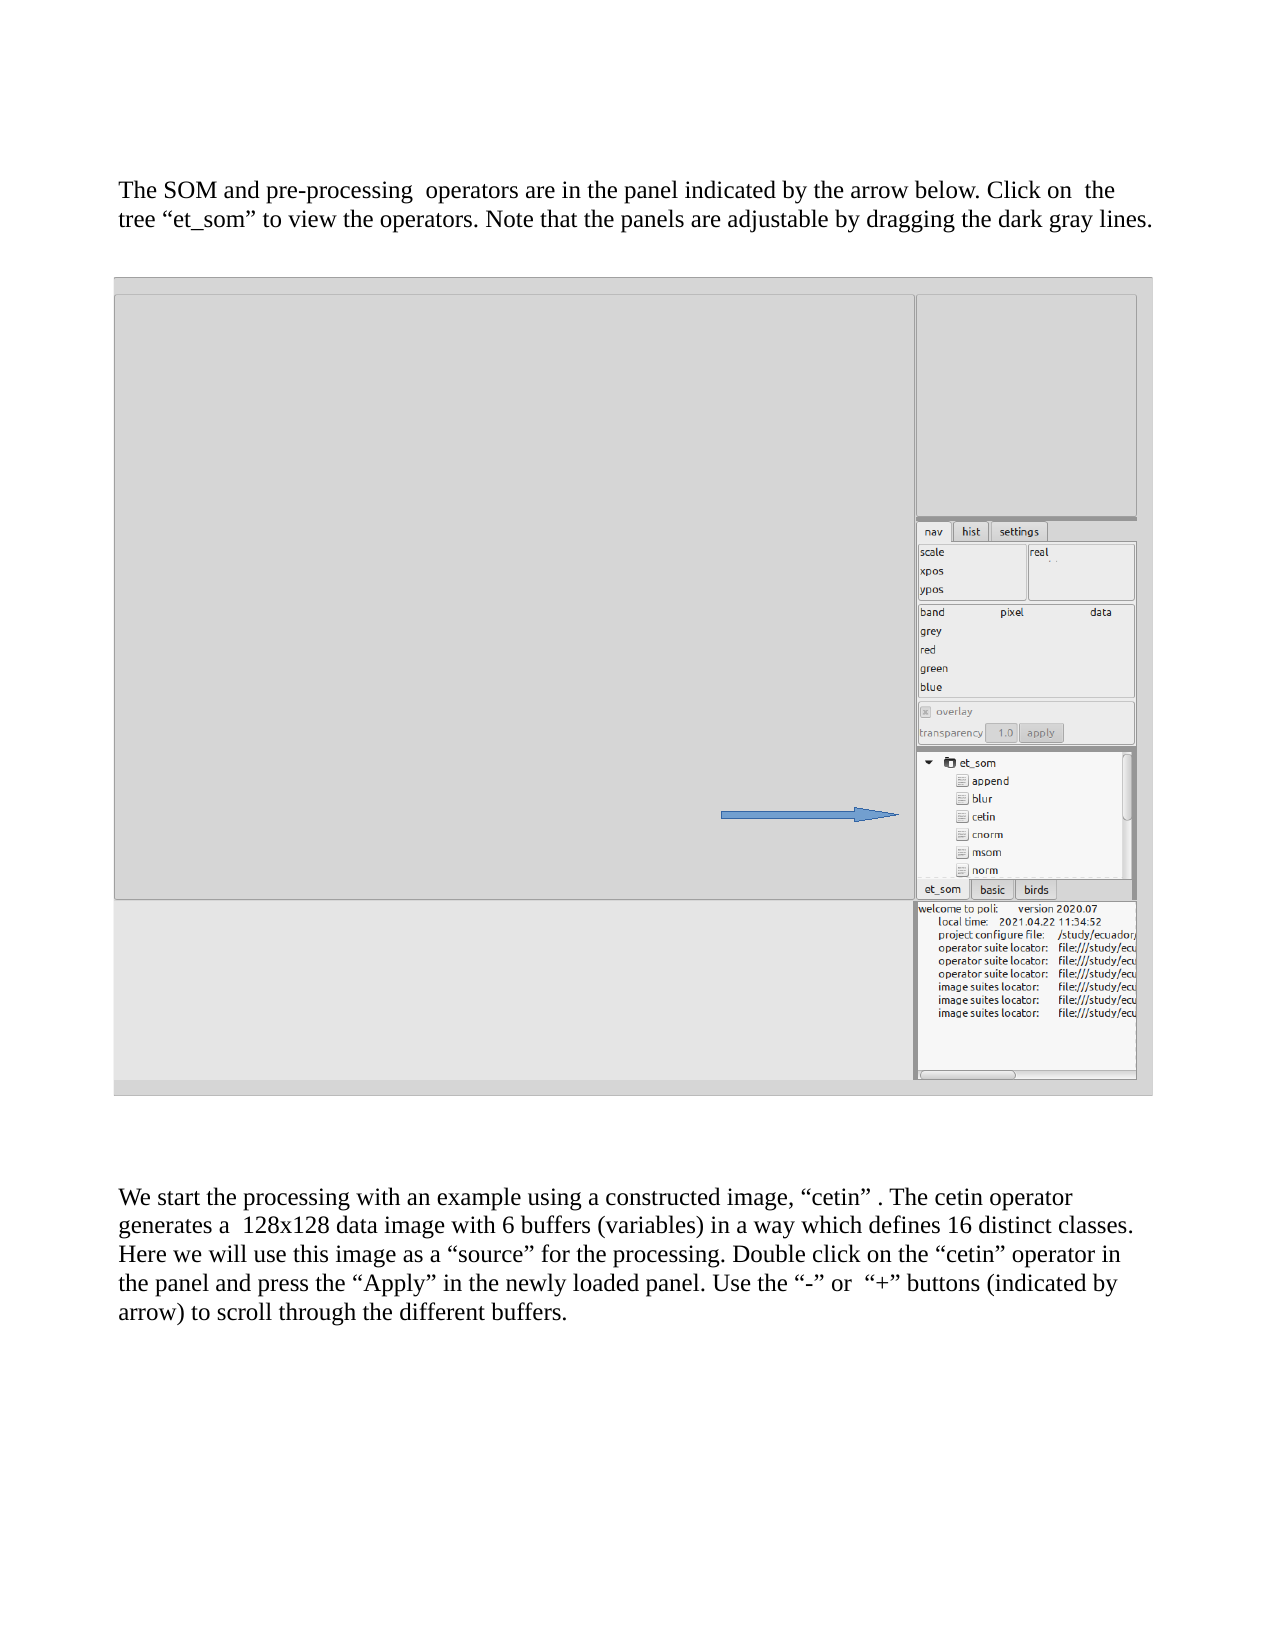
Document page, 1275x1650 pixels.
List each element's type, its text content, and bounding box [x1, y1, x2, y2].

text We start the processing with an example using a constructed image, “cetin” . The cetin operator generates a 128x128 data image with 6 buffers (variables) in a way which defines 16 distinct classes. Here we will use this image as a “source” for the processing. Double click on the “cetin” operator in the panel and press the “Apply” in the newly loaded panel. Use the “-” or “+” buttons (indicated by arrow) to scroll through the different buffers. [118, 1182, 1157, 1326]
text The SOM and pre-processing operators are in the panel indicated by the arrow below. Click on the tree “et_som” to view the operators. Note that the panels are adjustable by dragging the dark gray lines. [118, 176, 1157, 233]
picture [113, 277, 1153, 1096]
